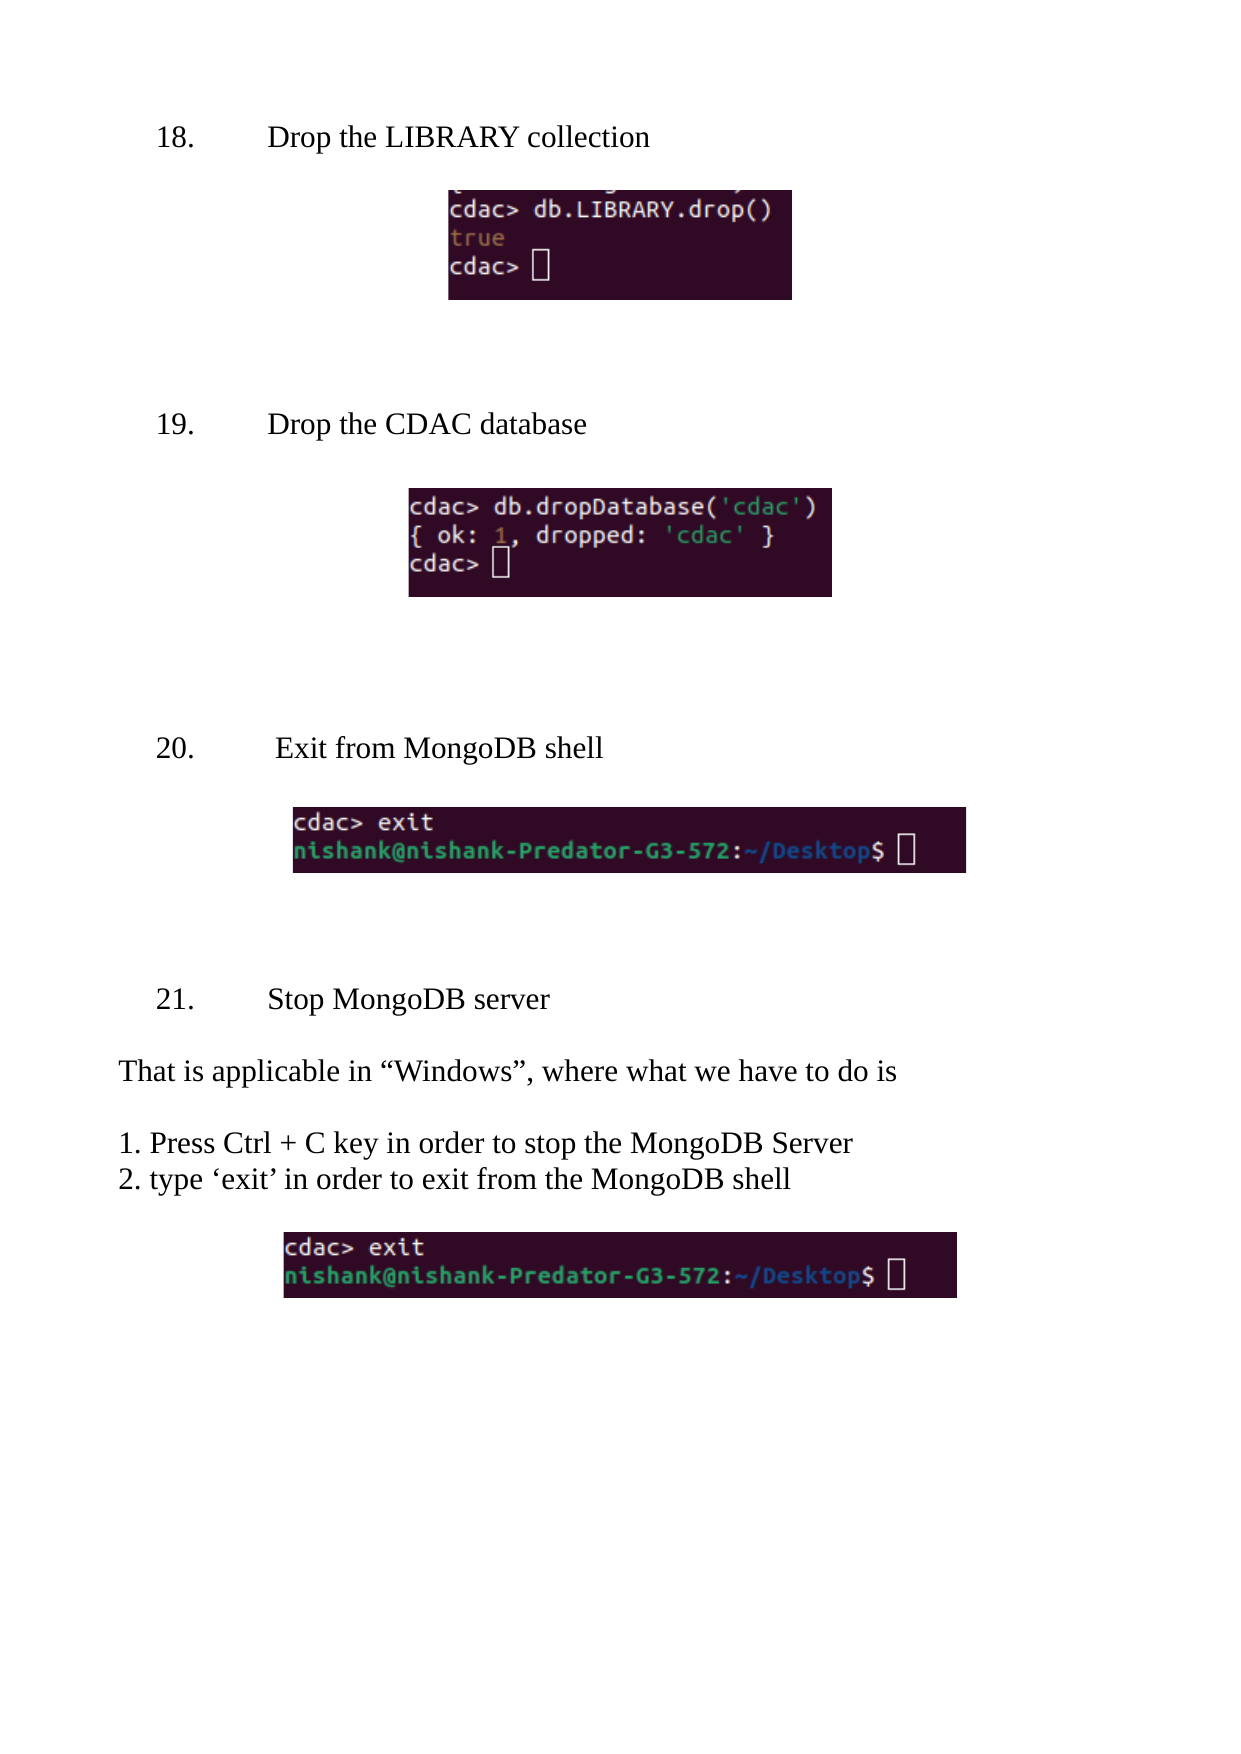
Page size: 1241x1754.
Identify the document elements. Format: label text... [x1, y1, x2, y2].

list Drop the CDAC database [156, 406, 1122, 442]
list Drop the LIBRARY collection [156, 118, 1122, 154]
list Stop MongoDB server [156, 981, 1122, 1017]
text 2. type ‘exit’ in order to exit from the MongoDB shell [118, 1160, 1122, 1196]
text That is applicable in “Windows”, where what we have to do is [118, 1052, 1122, 1088]
picture [292, 807, 967, 873]
picture [448, 190, 792, 300]
text 1. Press Ctrl + C key in order to stop the MongoDB Server [118, 1124, 1122, 1160]
list Exit from MongoDB shell [156, 729, 1122, 765]
picture [408, 488, 832, 597]
picture [283, 1232, 957, 1298]
